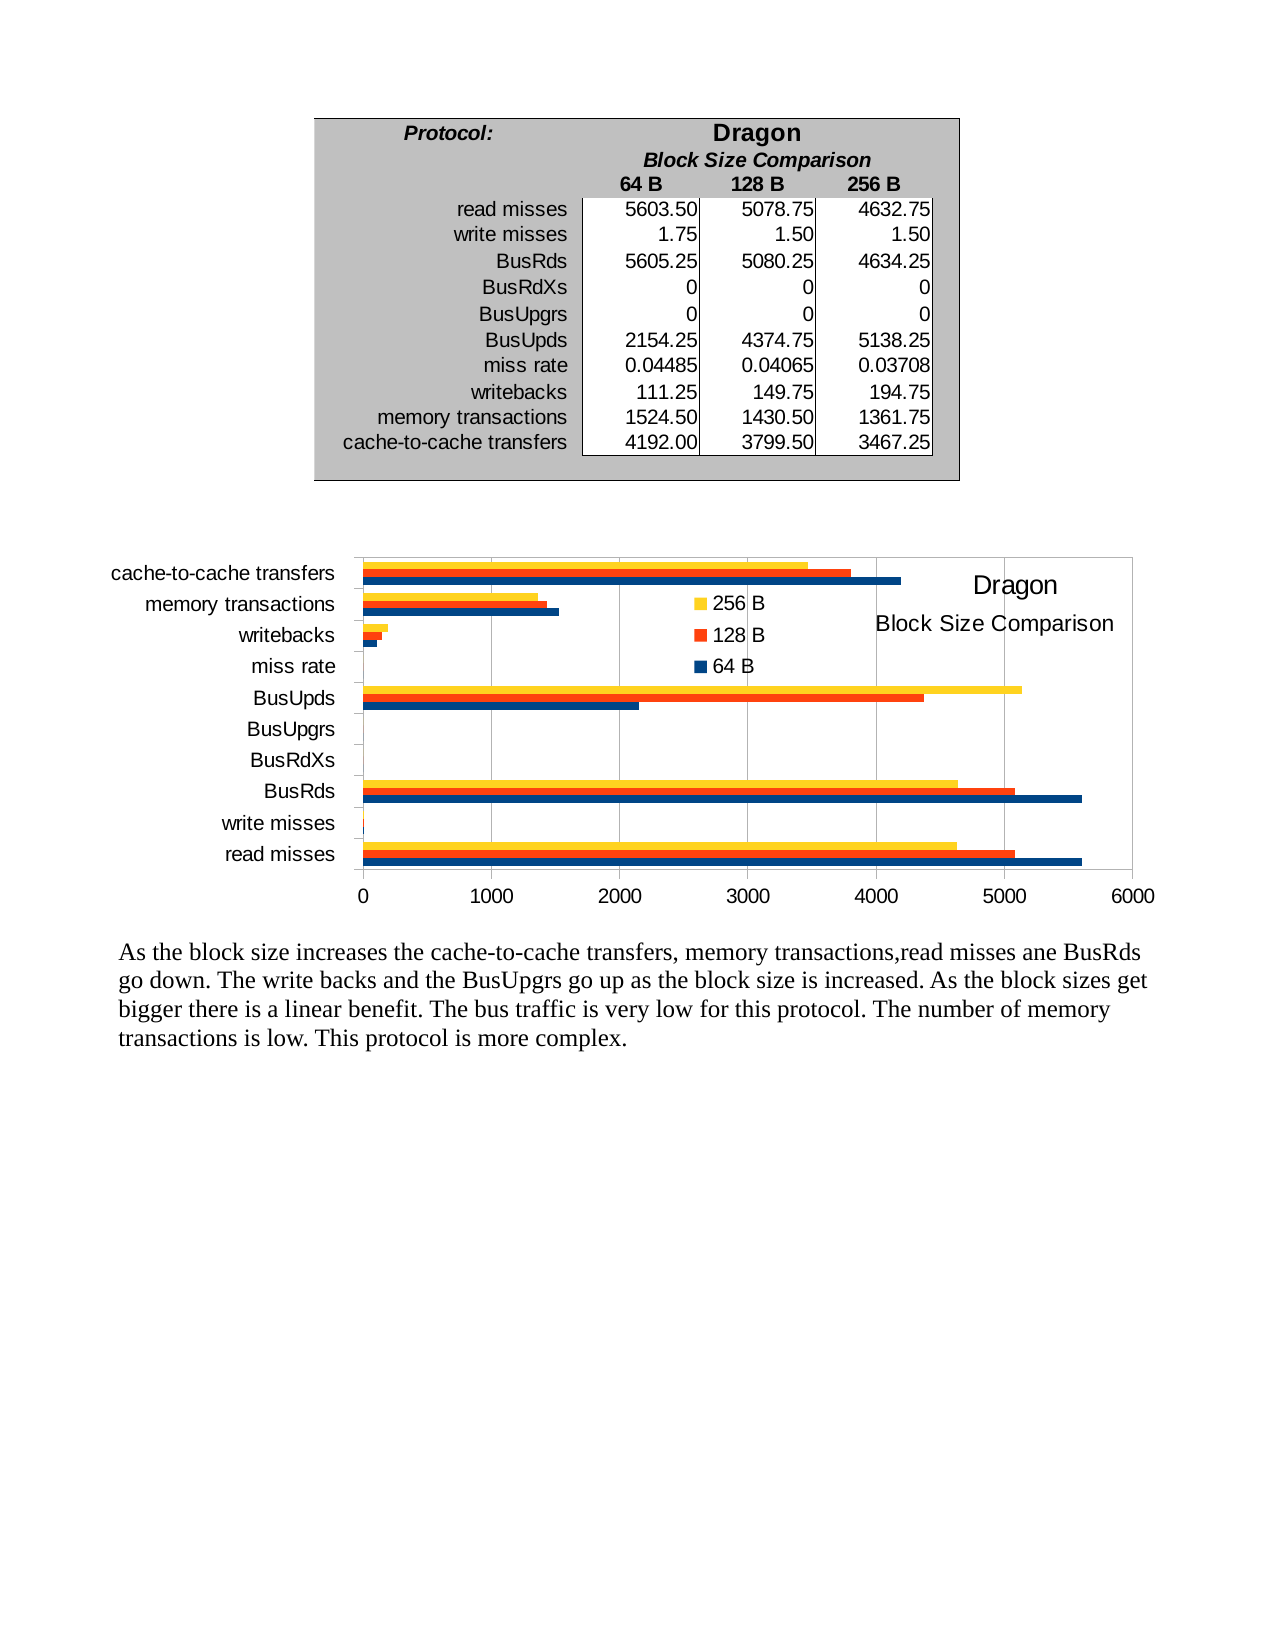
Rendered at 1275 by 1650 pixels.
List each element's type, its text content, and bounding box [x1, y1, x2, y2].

text As the block size increases the cache-to-cache transfers, memory transactions,read misses ane BusRds go down. The write backs and the BusUpgrs go up as the block size is increased. As the block sizes get bigger there is a linear benefit. The bus traffic is very low for this protocol. The number of memory transactions is low. This protocol is more complex. [118, 937, 1157, 1052]
